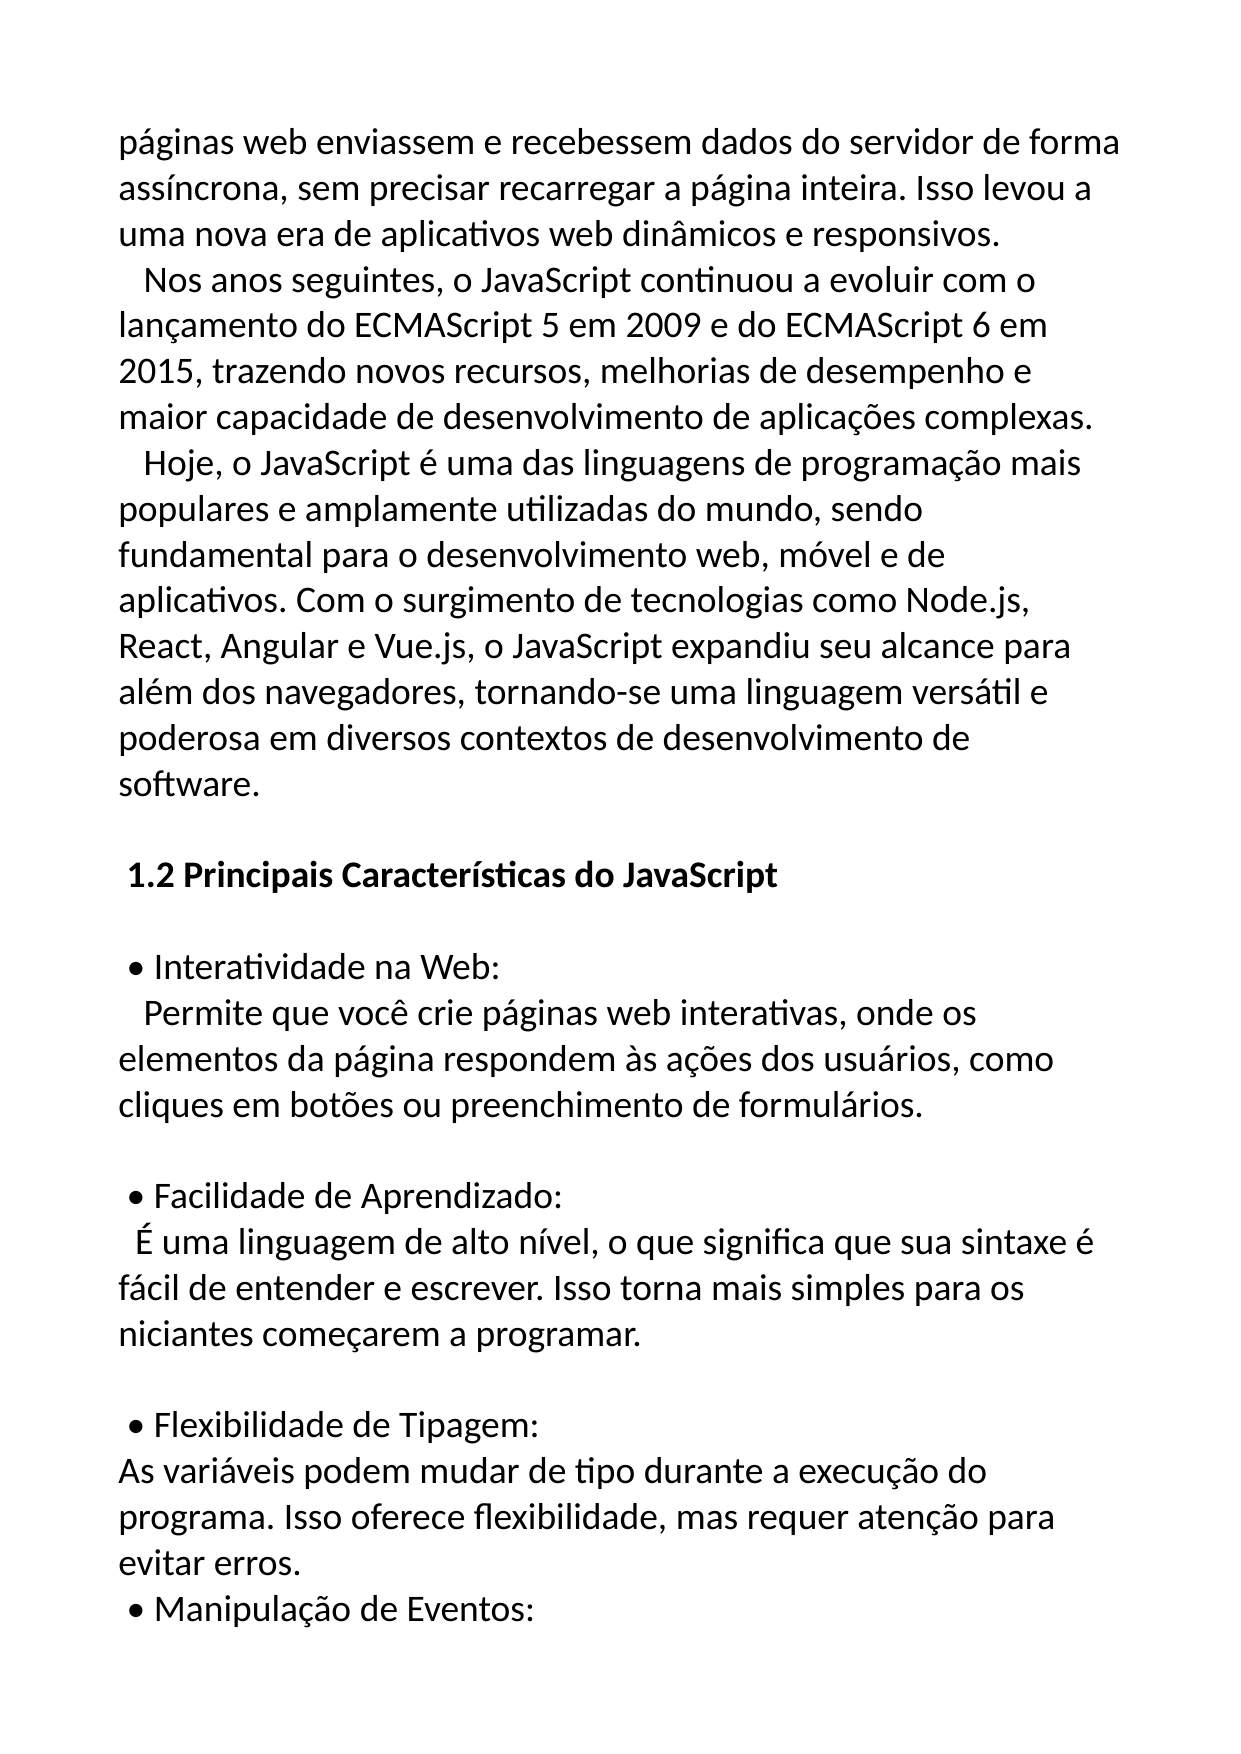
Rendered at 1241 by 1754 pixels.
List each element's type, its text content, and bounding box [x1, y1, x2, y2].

text As variáveis podem mudar de tipo durante a execução do programa. Isso oferece flexibilidade, mas requer atenção para evitar erros. [118, 1447, 1122, 1585]
text • Manipulação de Eventos: [118, 1585, 1122, 1631]
text • Flexibilidade de Tipagem: [118, 1401, 1122, 1447]
text É uma linguagem de alto nível, o que significa que sua sintaxe é fácil de entender e escrever. Isso torna mais simples para os niciantes começarem a programar. [118, 1218, 1122, 1356]
text • Interatividade na Web: [118, 943, 1122, 989]
text Hoje, o JavaScript é uma das linguagens de programação mais populares e amplamente utilizadas do mundo, sendo fundamental para o desenvolvimento web, móvel e de aplicativos. Com o surgimento de tecnologias como Node.js, React, Angular e Vue.js, o JavaScript expandiu seu alcance para além dos navegadores, tornando-se uma linguagem versátil e poderosa em diversos contextos de desenvolvimento de software. [118, 439, 1122, 806]
text Permite que você crie páginas web interativas, onde os elementos da página respondem às ações dos usuários, como cliques em botões ou preenchimento de formulários. [118, 989, 1122, 1126]
text 1.2 Principais Características do JavaScript [118, 851, 1122, 897]
text páginas web enviassem e recebessem dados do servidor de forma assíncrona, sem precisar recarregar a página inteira. Isso levou a uma nova era de aplicativos web dinâmicos e responsivos. [118, 118, 1122, 256]
text • Facilidade de Aprendizado: [118, 1172, 1122, 1218]
text Nos anos seguintes, o JavaScript continuou a evoluir com o lançamento do ECMAScript 5 em 2009 e do ECMAScript 6 em 2015, trazendo novos recursos, melhorias de desempenho e maior capacidade de desenvolvimento de aplicações complexas. [118, 256, 1122, 439]
